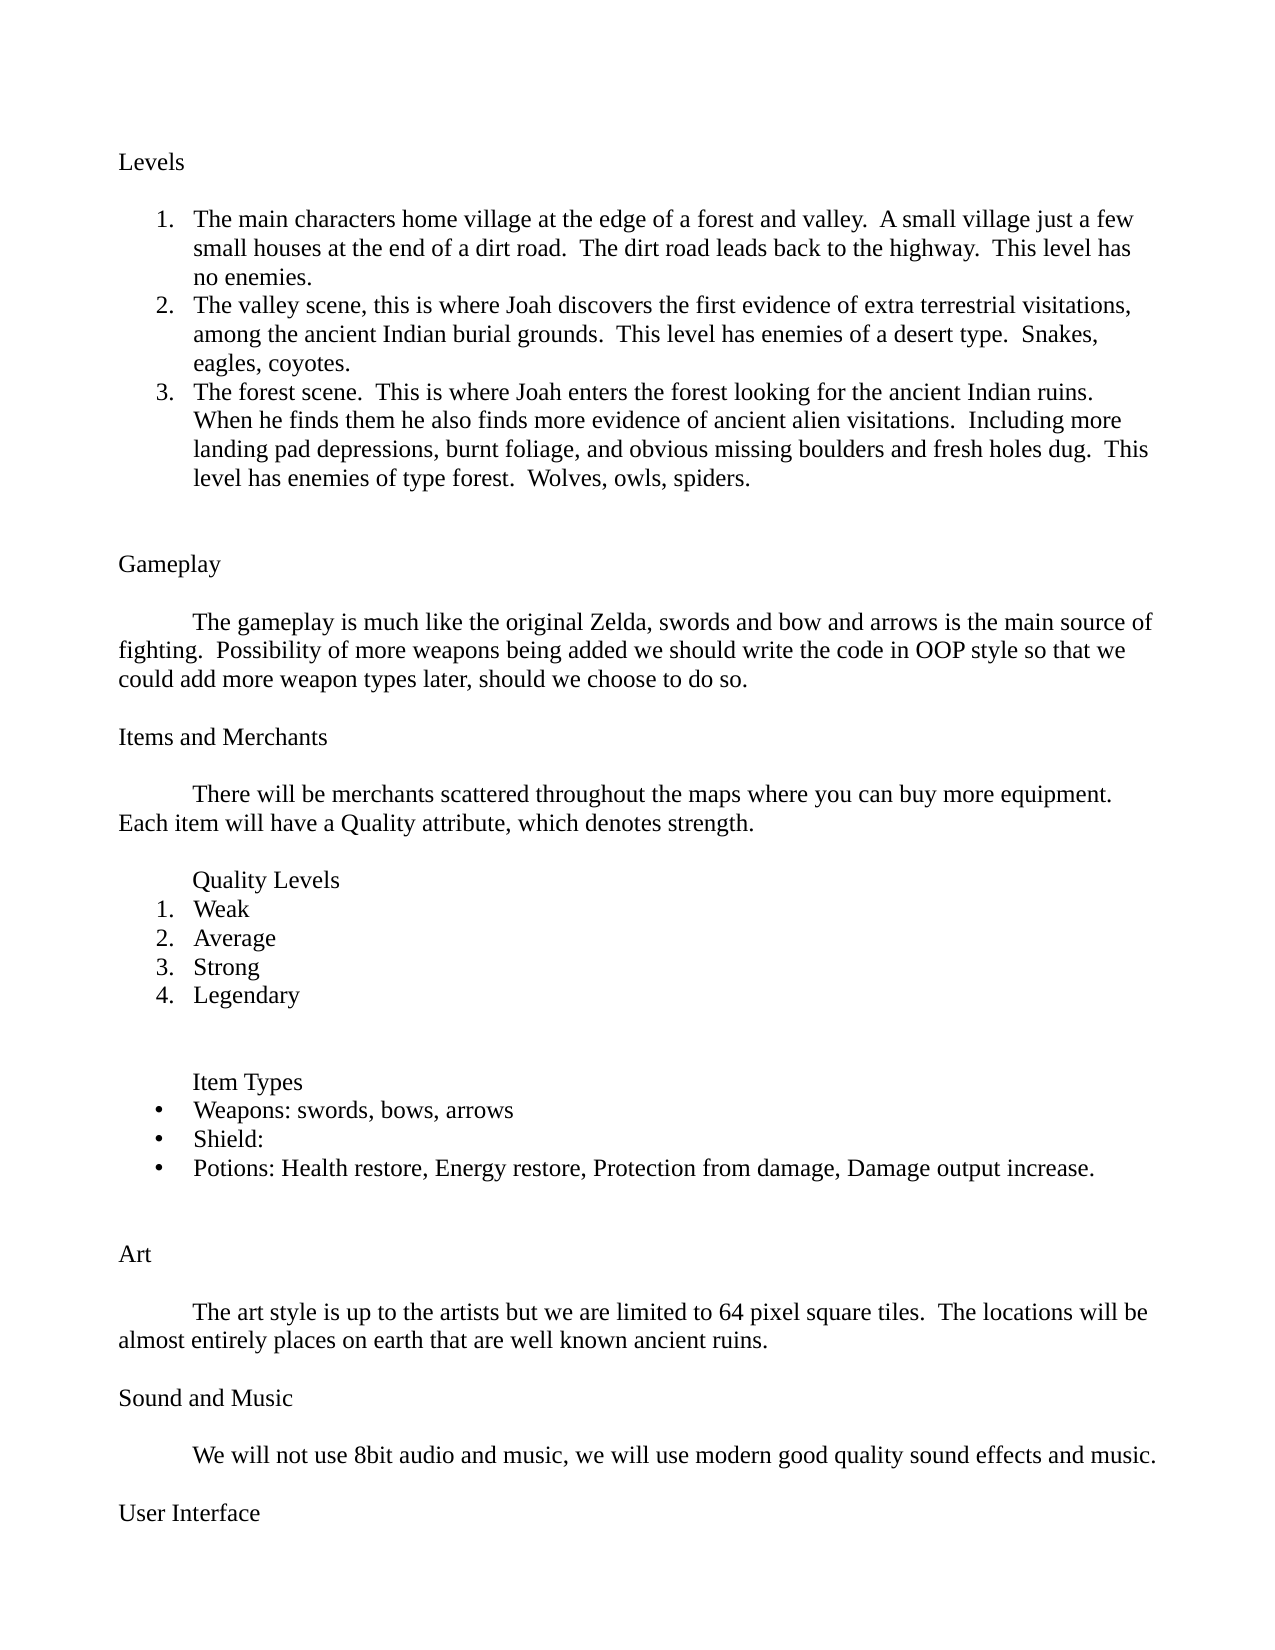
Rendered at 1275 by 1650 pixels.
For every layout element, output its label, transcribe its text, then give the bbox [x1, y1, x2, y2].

text There will be merchants scattered throughout the maps where you can buy more equipment. Each item will have a Quality attribute, which denotes strength. [118, 779, 1157, 837]
text We will not use 8bit audio and music, we will use modern good quality sound effects and music. [118, 1441, 1157, 1469]
text Item Types [118, 1067, 1157, 1096]
list Average [156, 923, 1157, 952]
list The valley scene, this is where Joah discovers the first evidence of extra terrestrial visitations, among the ancient Indian burial grounds. This level has enemies of a desert type. Snakes, eagles, coyotes. [156, 291, 1157, 377]
list Legendary [156, 981, 1157, 1009]
text Items and Merchants [118, 722, 1157, 751]
text The gameplay is much like the original Zelda, swords and bow and arrows is the main source of fighting. Possibility of more weapons being added we should write the code in OOP style so that we could add more weapon types later, should we choose to do so. [118, 607, 1157, 693]
text Gameplay [118, 549, 1157, 578]
list Shield: [154, 1124, 1157, 1153]
list Weapons: swords, bows, arrows [154, 1096, 1157, 1124]
text Levels [118, 147, 1157, 176]
text Sound and Music [118, 1383, 1157, 1412]
text Quality Levels [118, 866, 1157, 894]
list Weak [156, 894, 1157, 923]
list The forest scene. This is where Joah enters the forest looking for the ancient Indian ruins. When he finds them he also finds more evidence of ancient alien visitations. Including more landing pad depressions, burnt foliage, and obvious missing boulders and fresh holes dug. This level has enemies of type forest. Wolves, owls, spiders. [156, 377, 1157, 492]
text User Interface [118, 1498, 1157, 1527]
text The art style is up to the artists but we are limited to 64 pixel square tiles. The locations will be almost entirely places on earth that are well known ancient ruins. [118, 1297, 1157, 1354]
list The main characters home village at the edge of a forest and valley. A small village just a few small houses at the end of a dirt road. The dirt road leads back to the highway. This level has no enemies. [156, 204, 1157, 291]
list Strong [156, 952, 1157, 981]
list Potions: Health restore, Energy restore, Protection from damage, Damage output increase. [154, 1153, 1157, 1182]
text Art [118, 1239, 1157, 1268]
